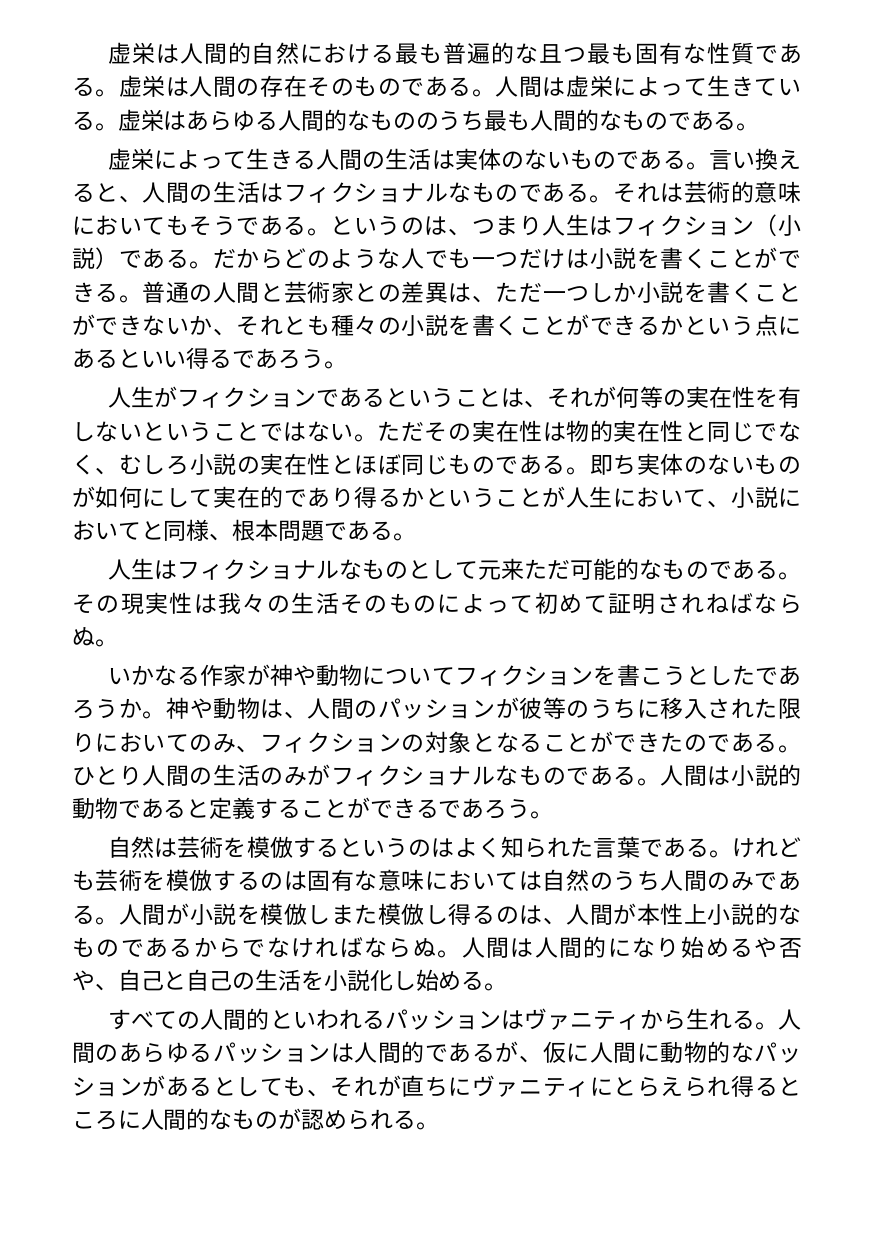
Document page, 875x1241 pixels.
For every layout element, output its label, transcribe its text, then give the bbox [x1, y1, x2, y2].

text すべての人間的といわれるパッションはヴァニティから生れる。人間のあらゆるパッションは人間的であるが、仮に人間に動物的なパッションがあるとしても、それが直ちにヴァニティにとらえられ得るところに人間的なものが認められる。 [72, 1002, 802, 1135]
text 虚栄は人間的自然における最も普遍的な且つ最も固有な性質である。虚栄は人間の存在そのものである。人間は虚栄によって生きている。虚栄はあらゆる人間的なもののうち最も人間的なものである。 [72, 36, 802, 136]
text いかなる作家が神や動物についてフィクションを書こうとしたであろうか。神や動物は、人間のパッションが彼等のうちに移入された限りにおいてのみ、フィクションの対象となることができたのである。ひとり人間の生活のみがフィクショナルなものである。人間は小説的動物であると定義することができるであろう。 [72, 658, 802, 824]
text 自然は芸術を模倣するというのはよく知られた言葉である。けれども芸術を模倣するのは固有な意味においては自然のうち人間のみである。人間が小説を模倣しまた模倣し得るのは、人間が本性上小説的なものであるからでなければならぬ。人間は人間的になり始めるや否や、自己と自己の生活を小説化し始める。 [72, 830, 802, 996]
text 人生がフィクションであるということは、それが何等の実在性を有しないということではない。ただその実在性は物的実在性と同じでなく、むしろ小説の実在性とほぼ同じものである。即ち実体のないものが如何にして実在的であり得るかということが人生において、小説においてと同様、根本問題である。 [72, 380, 802, 546]
text 人生はフィクショナルなものとして元来ただ可能的なものである。その現実性は我々の生活そのものによって初めて証明されねばならぬ。 [72, 552, 802, 652]
text 虚栄によって生きる人間の生活は実体のないものである。言い換えると、人間の生活はフィクショナルなものである。それは芸術的意味においてもそうである。というのは、つまり人生はフィクション（小説）である。だからどのような人でも一つだけは小説を書くことができる。普通の人間と芸術家との差異は、ただ一つしか小説を書くことができないか、それとも種々の小説を書くことができるかという点にあるといい得るであろう。 [72, 142, 802, 374]
